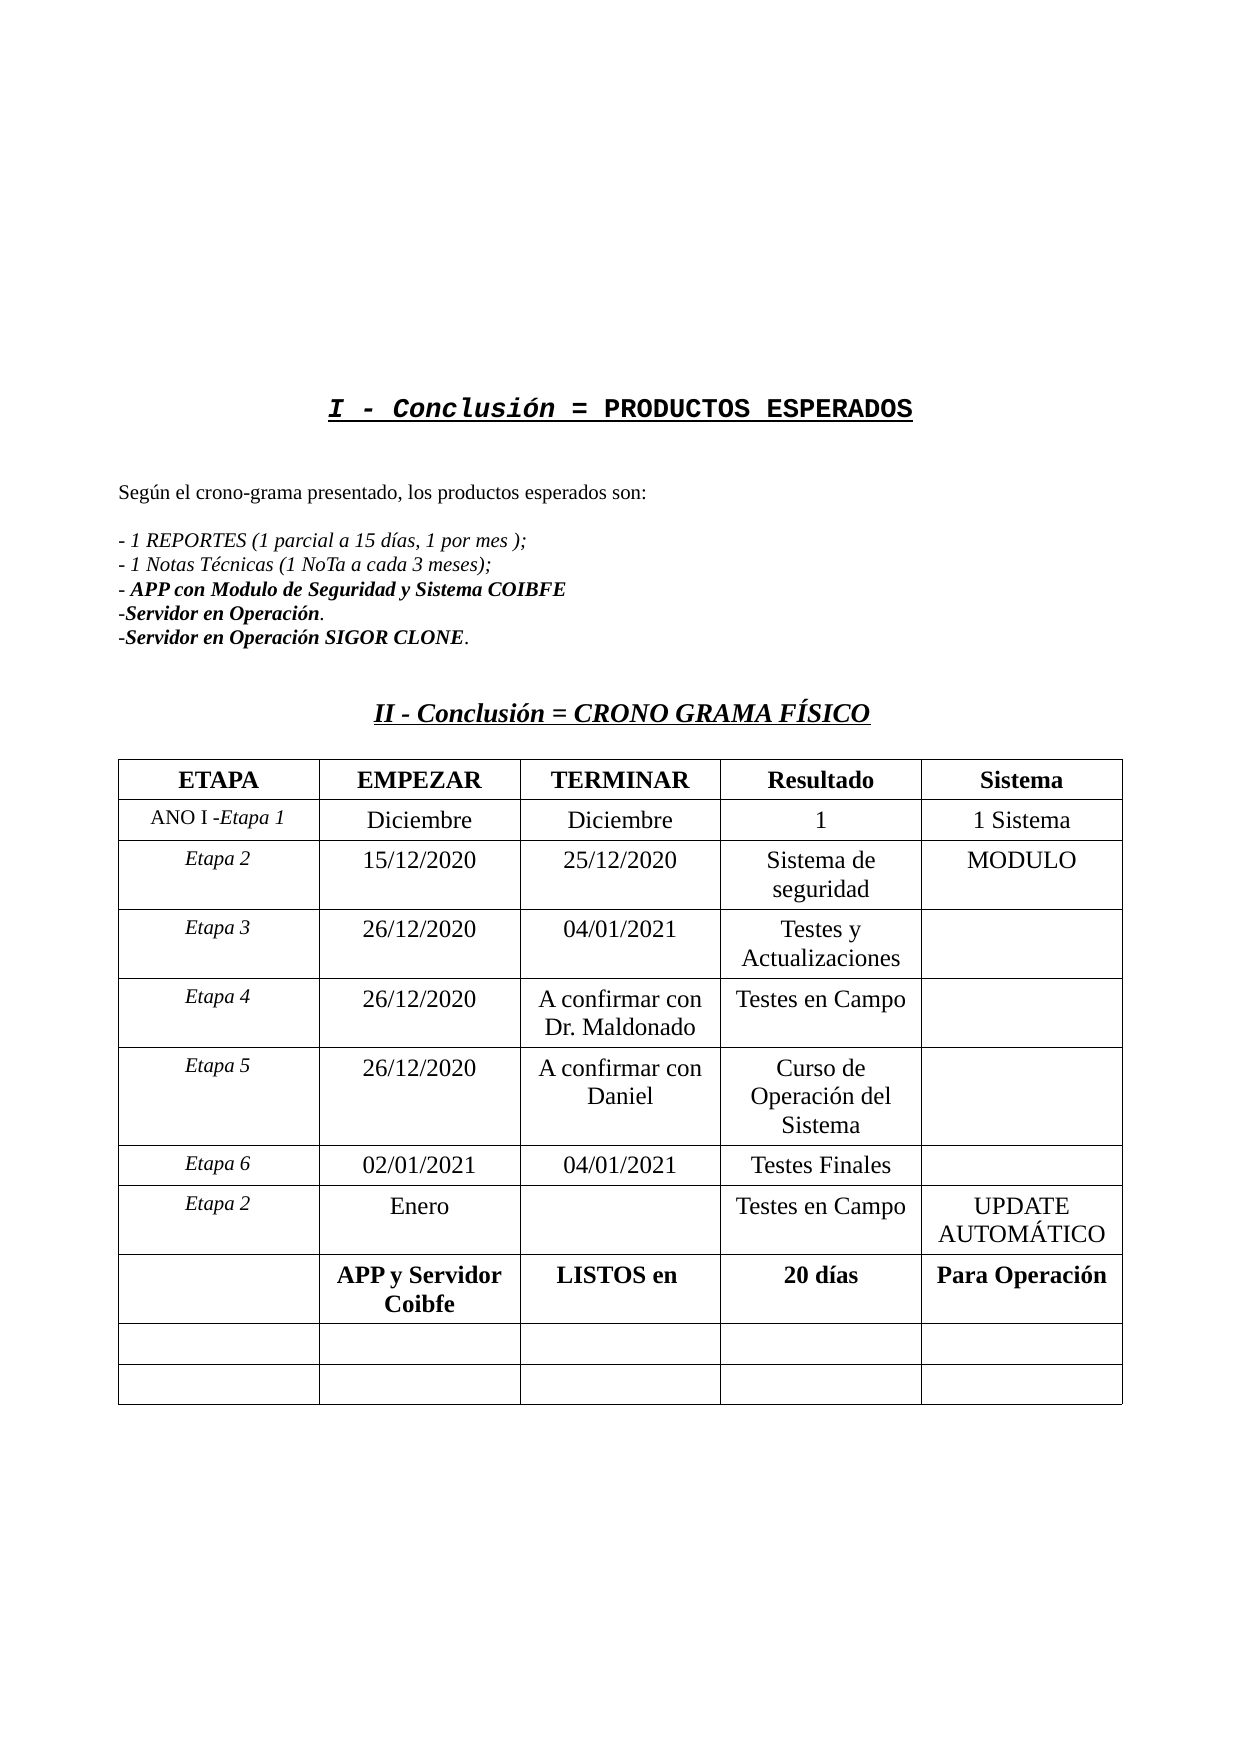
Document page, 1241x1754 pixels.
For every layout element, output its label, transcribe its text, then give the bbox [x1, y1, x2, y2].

table_cell UPDATE AUTOMÁTICO [922, 1186, 1122, 1254]
table_cell 02/01/2021 [320, 1146, 520, 1185]
table_cell 04/01/2021 [521, 1146, 720, 1185]
table_cell 04/01/2021 [521, 910, 720, 978]
table_cell APP y Servidor Coibfe [320, 1255, 520, 1323]
table_cell [922, 910, 1122, 978]
table_cell Enero [320, 1186, 520, 1254]
text II - Conclusión = CRONO GRAMA FÍSICO [118, 697, 1122, 728]
table_cell A confirmar con Dr. Maldonado [521, 979, 720, 1047]
table_cell Para Operación [922, 1255, 1122, 1323]
text -Servidor en Operación SIGOR CLONE. [118, 624, 1122, 649]
table_header Resultado [721, 760, 921, 799]
table_cell Etapa 5 [119, 1048, 319, 1145]
table_cell Etapa 2 [119, 841, 319, 909]
table_cell [119, 1324, 319, 1363]
table_header TERMINAR [521, 760, 720, 799]
table_cell 1 [721, 800, 921, 840]
table_cell [922, 1146, 1122, 1185]
table_cell [721, 1324, 921, 1363]
table_cell [721, 1365, 921, 1404]
table_cell 25/12/2020 [521, 841, 720, 909]
table_cell Etapa 4 [119, 979, 319, 1047]
table_cell Etapa 6 [119, 1146, 319, 1185]
table_cell LISTOS en [521, 1255, 720, 1323]
table_cell A confirmar con Daniel [521, 1048, 720, 1145]
table_cell [521, 1186, 720, 1254]
table_cell [521, 1365, 720, 1404]
table_cell 26/12/2020 [320, 910, 520, 978]
table_cell Diciembre [320, 800, 520, 840]
table_cell MODULO [922, 841, 1122, 909]
text - 1 Notas Técnicas (1 NoTa a cada 3 meses); [118, 552, 1122, 576]
table_cell Testes y Actualizaciones [721, 910, 921, 978]
table_cell 20 días [721, 1255, 921, 1323]
table_cell 15/12/2020 [320, 841, 520, 909]
table_header Sistema [922, 760, 1122, 799]
table_cell [922, 1048, 1122, 1145]
table_cell Curso de Operación del Sistema [721, 1048, 921, 1145]
table_cell Diciembre [521, 800, 720, 840]
table_cell [320, 1324, 520, 1363]
table_cell [119, 1365, 319, 1404]
table_cell [521, 1324, 720, 1363]
text Según el crono-grama presentado, los productos esperados son: [118, 480, 1122, 504]
table_cell [922, 1324, 1122, 1363]
text -Servidor en Operación. [118, 601, 1122, 624]
table_cell Testes Finales [721, 1146, 921, 1185]
table_cell 26/12/2020 [320, 1048, 520, 1145]
table_cell [922, 1365, 1122, 1404]
table_cell Etapa 3 [119, 910, 319, 978]
text - 1 REPORTES (1 parcial a 15 días, 1 por mes ); [118, 528, 1122, 552]
table_cell ANO I -Etapa 1 [119, 800, 319, 840]
text - APP con Modulo de Seguridad y Sistema COIBFE [118, 576, 1122, 601]
table_cell Etapa 2 [119, 1186, 319, 1254]
table_header ETAPA [119, 760, 319, 799]
table_cell 1 Sistema [922, 800, 1122, 840]
table_cell Sistema de seguridad [721, 841, 921, 909]
table_cell Testes en Campo [721, 979, 921, 1047]
table_cell Testes en Campo [721, 1186, 921, 1254]
table_cell [922, 979, 1122, 1047]
table_cell [119, 1255, 319, 1323]
table_cell 26/12/2020 [320, 979, 520, 1047]
table_cell [320, 1365, 520, 1404]
text I - Conclusión = PRODUCTOS ESPERADOS [118, 395, 1122, 425]
table_header EMPEZAR [320, 760, 520, 799]
